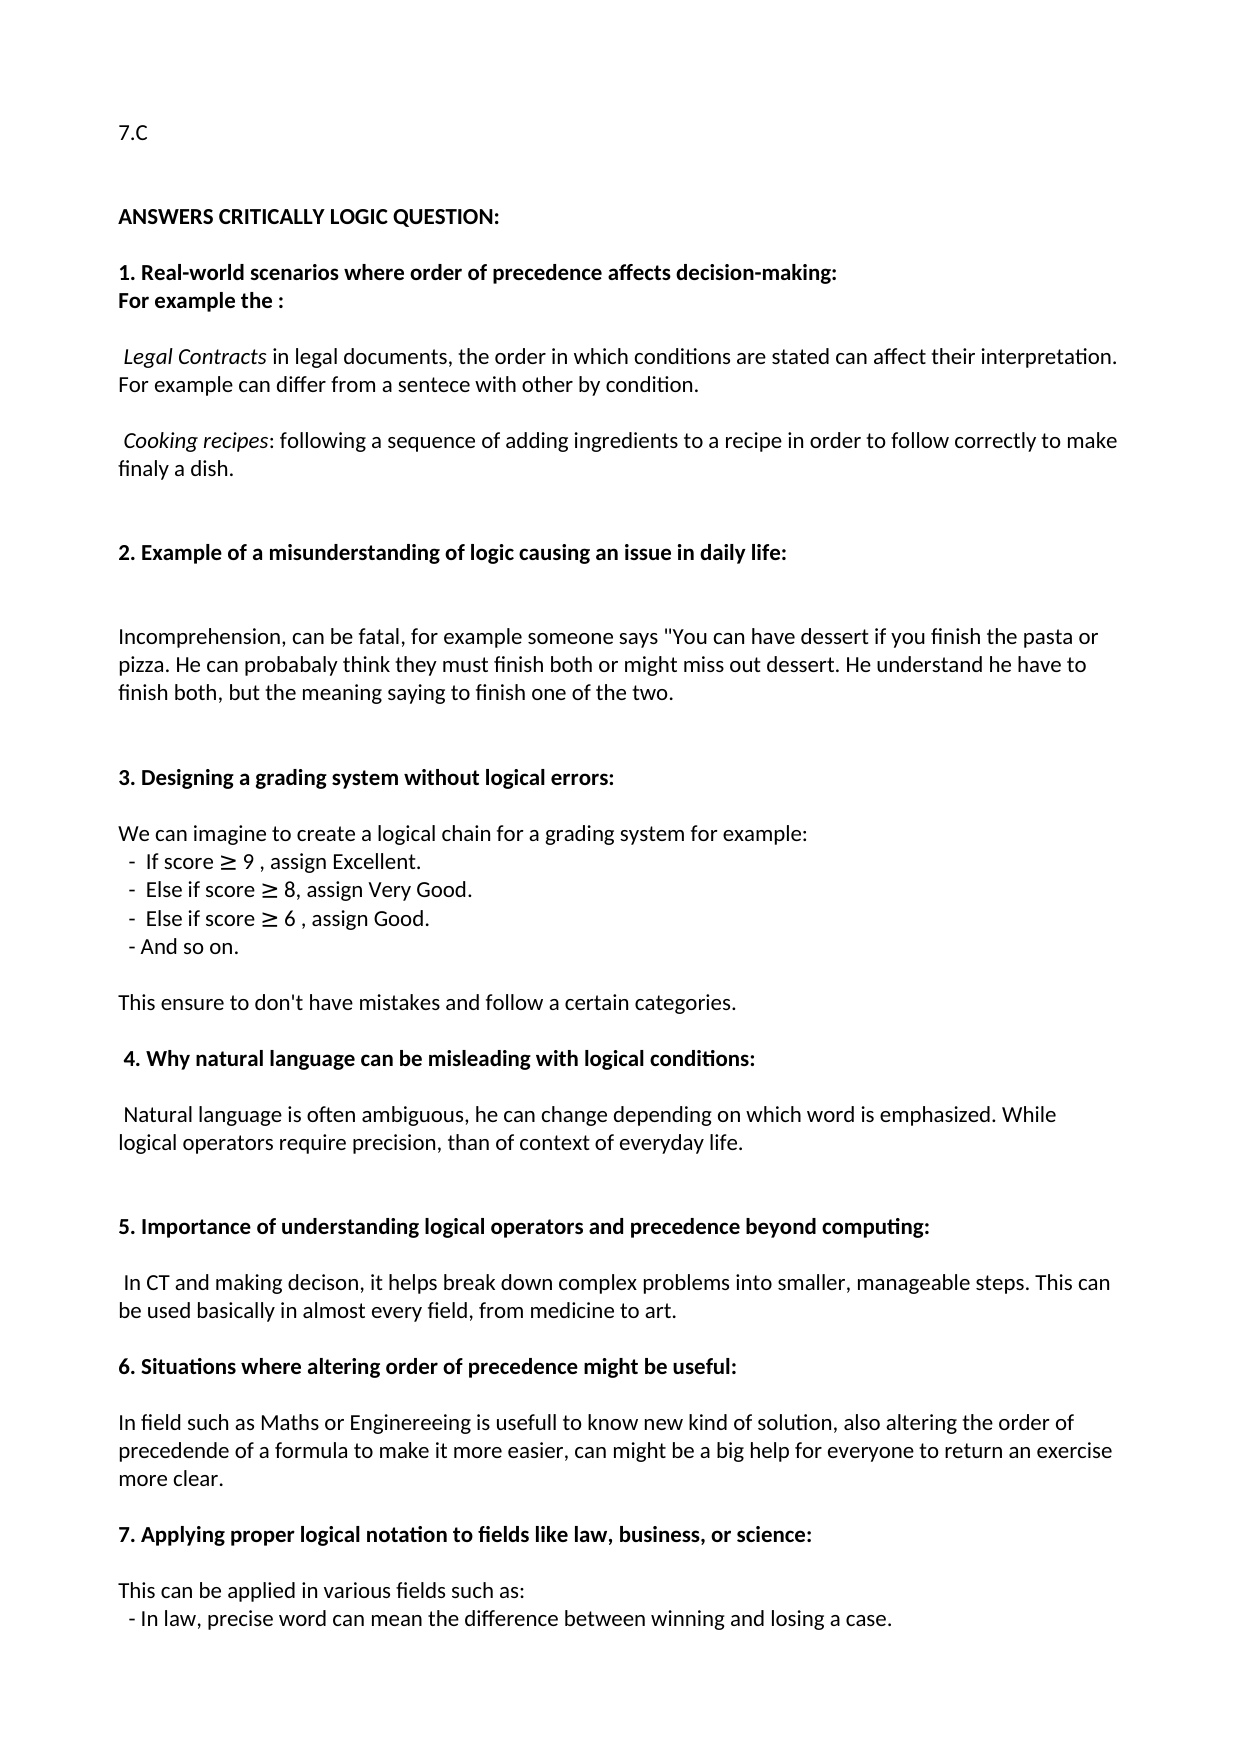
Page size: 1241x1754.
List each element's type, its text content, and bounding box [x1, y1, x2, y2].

text 7.C [118, 118, 1122, 146]
text In CT and making decison, it helps break down complex problems into smaller, manageable steps. This can be used basically in almost every field, from medicine to art. [118, 1268, 1122, 1324]
text - Else if score ≥ 6 , assign Good. [118, 903, 1122, 932]
text 1. Real-world scenarios where order of precedence affects decision-making: [118, 258, 1122, 286]
text In field such as Maths or Enginereeing is usefull to know new kind of solution, also altering the order of precedende of a formula to make it more easier, can might be a big help for everyone to return an exercise more clear. [118, 1408, 1122, 1492]
text 2. Example of a misunderstanding of logic causing an issue in daily life: [118, 538, 1122, 566]
text 7. Applying proper logical notation to fields like law, business, or science: [118, 1520, 1122, 1548]
text ANSWERS CRITICALLY LOGIC QUESTION: [118, 202, 1122, 230]
text 6. Situations where altering order of precedence might be useful: [118, 1352, 1122, 1380]
text 4. Why natural language can be misleading with logical conditions: [118, 1044, 1122, 1072]
text 5. Importance of understanding logical operators and precedence beyond computing: [118, 1212, 1122, 1240]
text For example the : [118, 286, 1122, 314]
text Cooking recipes: following a sequence of adding ingredients to a recipe in order to follow correctly to make finaly a dish. [118, 426, 1122, 482]
text Legal Contracts in legal documents, the order in which conditions are stated can affect their interpretation. For example can differ from a sentece with other by condition. [118, 342, 1122, 398]
text We can imagine to create a logical chain for a grading system for example: [118, 819, 1122, 847]
text - And so on. [118, 932, 1122, 960]
text This can be applied in various fields such as: [118, 1576, 1122, 1604]
text Incomprehension, can be fatal, for example someone says "You can have dessert if you finish the pasta or pizza. He can probabaly think they must finish both or might miss out dessert. He understand he have to finish both, but the meaning saying to finish one of the two. [118, 622, 1122, 707]
text Natural language is often ambiguous, he can change depending on which word is emphasized. While logical operators require precision, than of context of everyday life. [118, 1100, 1122, 1156]
text 3. Designing a grading system without logical errors: [118, 763, 1122, 791]
text - If score ≥ 9 , assign Excellent. [118, 847, 1122, 875]
text - In law, precise word can mean the difference between winning and losing a case. [118, 1604, 1122, 1632]
text This ensure to don't have mistakes and follow a certain categories. [118, 988, 1122, 1016]
text - Else if score ≥ 8, assign Very Good. [118, 875, 1122, 903]
